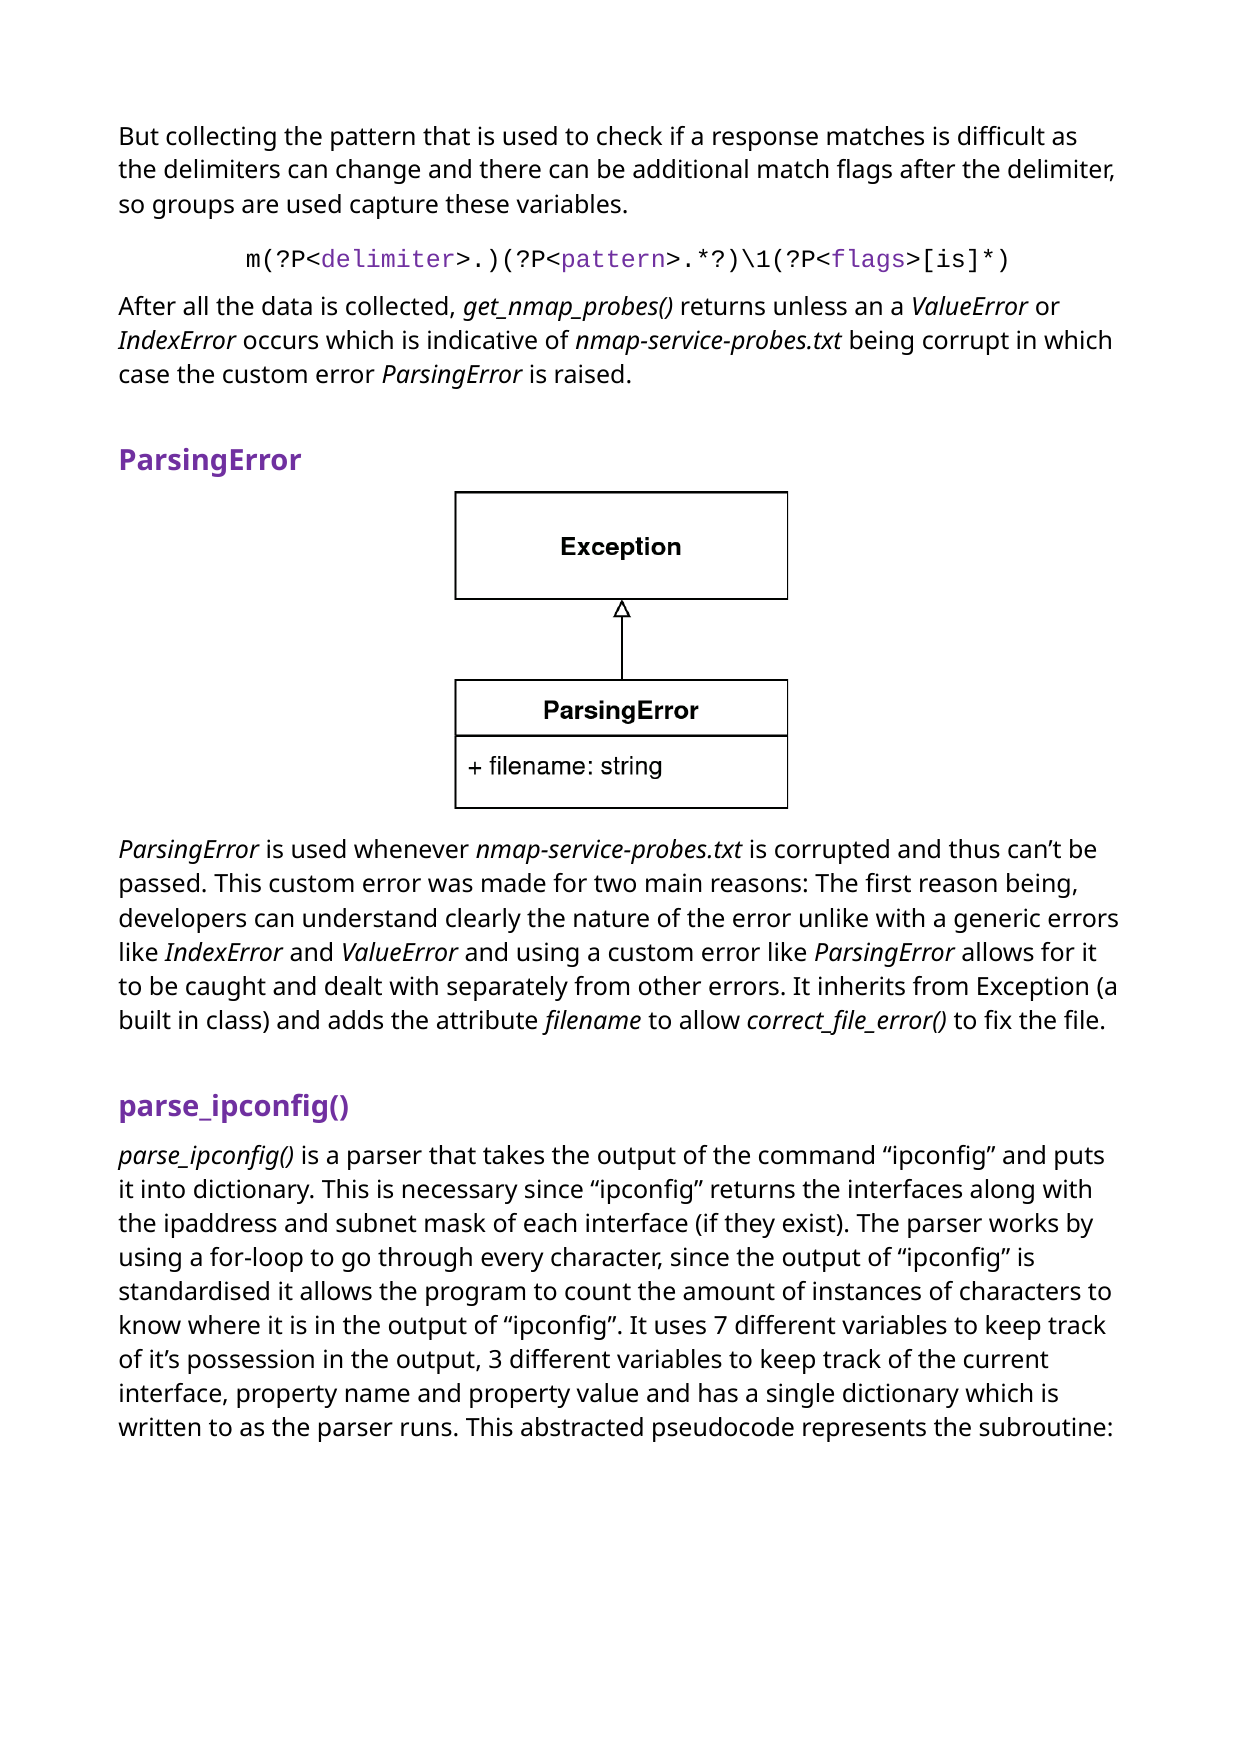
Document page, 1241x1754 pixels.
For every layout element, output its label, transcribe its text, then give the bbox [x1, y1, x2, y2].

picture [452, 491, 789, 811]
text parse_ipconfig() is a parser that takes the output of the command “ipconfig” and puts it into dictionary. This is necessary since “ipconfig” returns the interfaces along with the ipaddress and subnet mask of each interface (if they exist). The parser works by using a for-loop to go through every character, since the output of “ipconfig” is standardised it allows the program to count the amount of instances of characters to know where it is in the output of “ipconfig”. It uses 7 different variables to keep track of it’s possession in the output, 3 different variables to keep track of the current interface, property name and property value and has a single dictionary which is written to as the parser runs. This abstracted pseudocode represents the subroutine: [118, 1137, 1122, 1444]
text But collecting the pattern that is used to check if a response matches is difficult as the delimiters can change and there can be additional match flags after the delimiter, so groups are used capture these variables. [118, 118, 1122, 220]
subtitle ParsingError [118, 439, 1122, 479]
text ParsingError is used whenever nmap-service-probes.txt is corrupted and thus can’t be passed. This custom error was made for two main reasons: The first reason being, developers can understand clearly the nature of the error unlike with a generic errors like IndexError and ValueError and using a custom error like ParsingError allows for it to be caught and dealt with separately from other errors. It inherits from Exception (a built in class) and adds the attribute filename to allow correct_file_error() to fix the file. [118, 832, 1122, 1036]
subtitle parse_ipconfig() [118, 1085, 1122, 1125]
text After all the data is collected, get_nmap_probes() returns unless an a ValueError or IndexError occurs which is indicative of nmap-service-probes.txt being corrupt in which case the custom error ParsingError is raised. [118, 288, 1122, 391]
